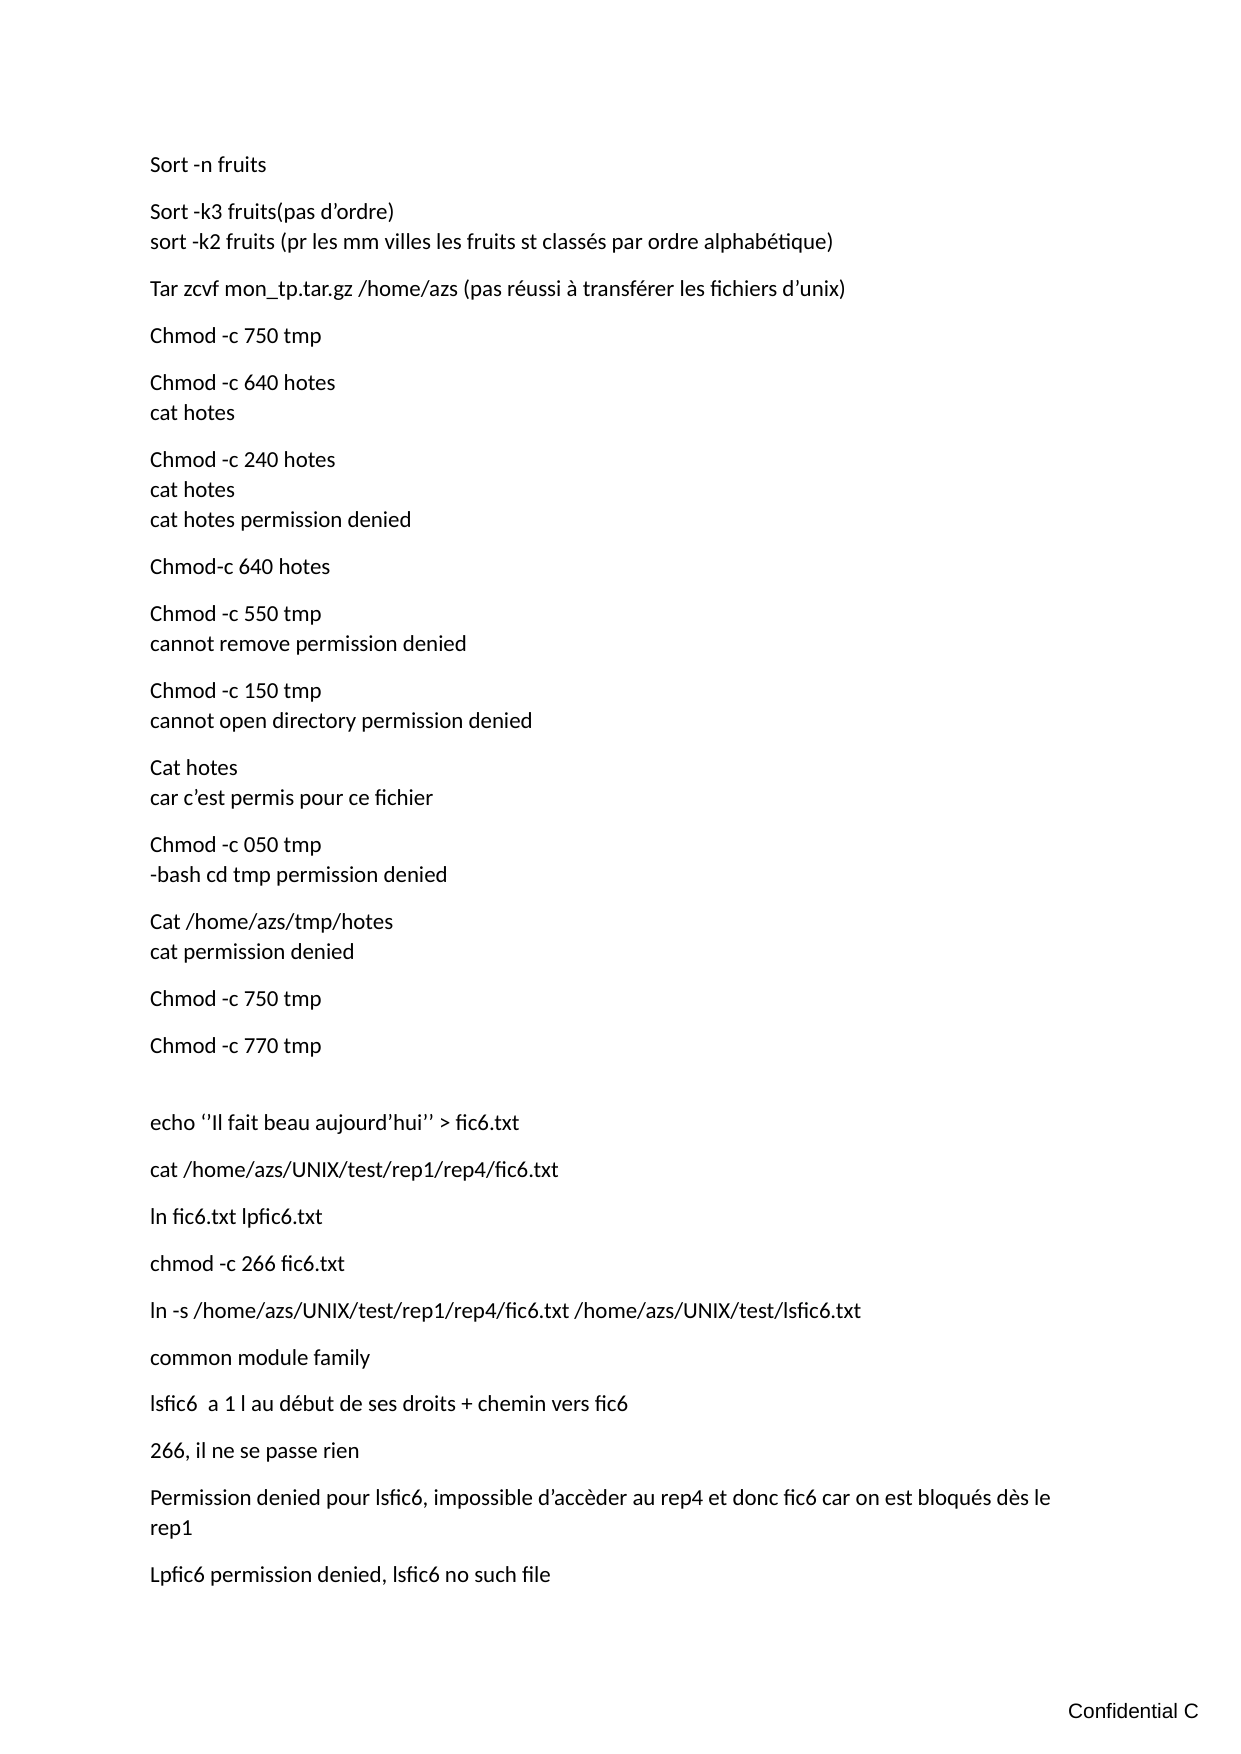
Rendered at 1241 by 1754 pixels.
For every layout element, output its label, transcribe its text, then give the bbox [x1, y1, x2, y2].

text cat /home/azs/UNIX/test/rep1/rep4/fic6.txt [150, 1155, 1090, 1183]
text Chmod -c 550 tmp cannot remove permission denied [150, 599, 1090, 657]
text Sort -k3 fruits(pas d’ordre) sort -k2 fruits (pr les mm villes les fruits st classés par ordre alphabétique) [150, 197, 1090, 255]
text Chmod -c 750 tmp [150, 321, 1090, 349]
text Chmod-c 640 hotes [150, 552, 1090, 580]
text Cat hotes car c’est permis pour ce fichier [150, 753, 1090, 811]
text chmod -c 266 fic6.txt [150, 1249, 1090, 1277]
text Sort -n fruits [150, 150, 1090, 178]
text ln -s /home/azs/UNIX/test/rep1/rep4/fic6.txt /home/azs/UNIX/test/lsfic6.txt [150, 1296, 1090, 1324]
text Chmod -c 770 tmp [150, 1031, 1090, 1059]
text lsfic6 a 1 l au début de ses droits + chemin vers fic6 [150, 1389, 1090, 1418]
text Cat /home/azs/tmp/hotes cat permission denied [150, 907, 1090, 966]
text Chmod -c 750 tmp [150, 984, 1090, 1012]
text Chmod -c 240 hotes cat hotes cat hotes permission denied [150, 445, 1090, 533]
text Chmod -c 640 hotes cat hotes [150, 368, 1090, 426]
text common module family [150, 1343, 1090, 1371]
text Chmod -c 050 tmp -bash cd tmp permission denied [150, 830, 1090, 888]
text 266, il ne se passe rien [150, 1436, 1090, 1464]
text Permission denied pour lsfic6, impossible d’accèder au rep4 et donc fic6 car on est bloqués dès le rep1 [150, 1483, 1090, 1542]
text ln fic6.txt lpfic6.txt [150, 1202, 1090, 1230]
text Tar zcvf mon_tp.tar.gz /home/azs (pas réussi à transférer les fichiers d’unix) [150, 274, 1090, 302]
text Lpfic6 permission denied, lsfic6 no such file [150, 1560, 1090, 1588]
text echo ‘’Il fait beau aujourd’hui’’ > fic6.txt [150, 1078, 1090, 1136]
text Chmod -c 150 tmp cannot open directory permission denied [150, 676, 1090, 734]
